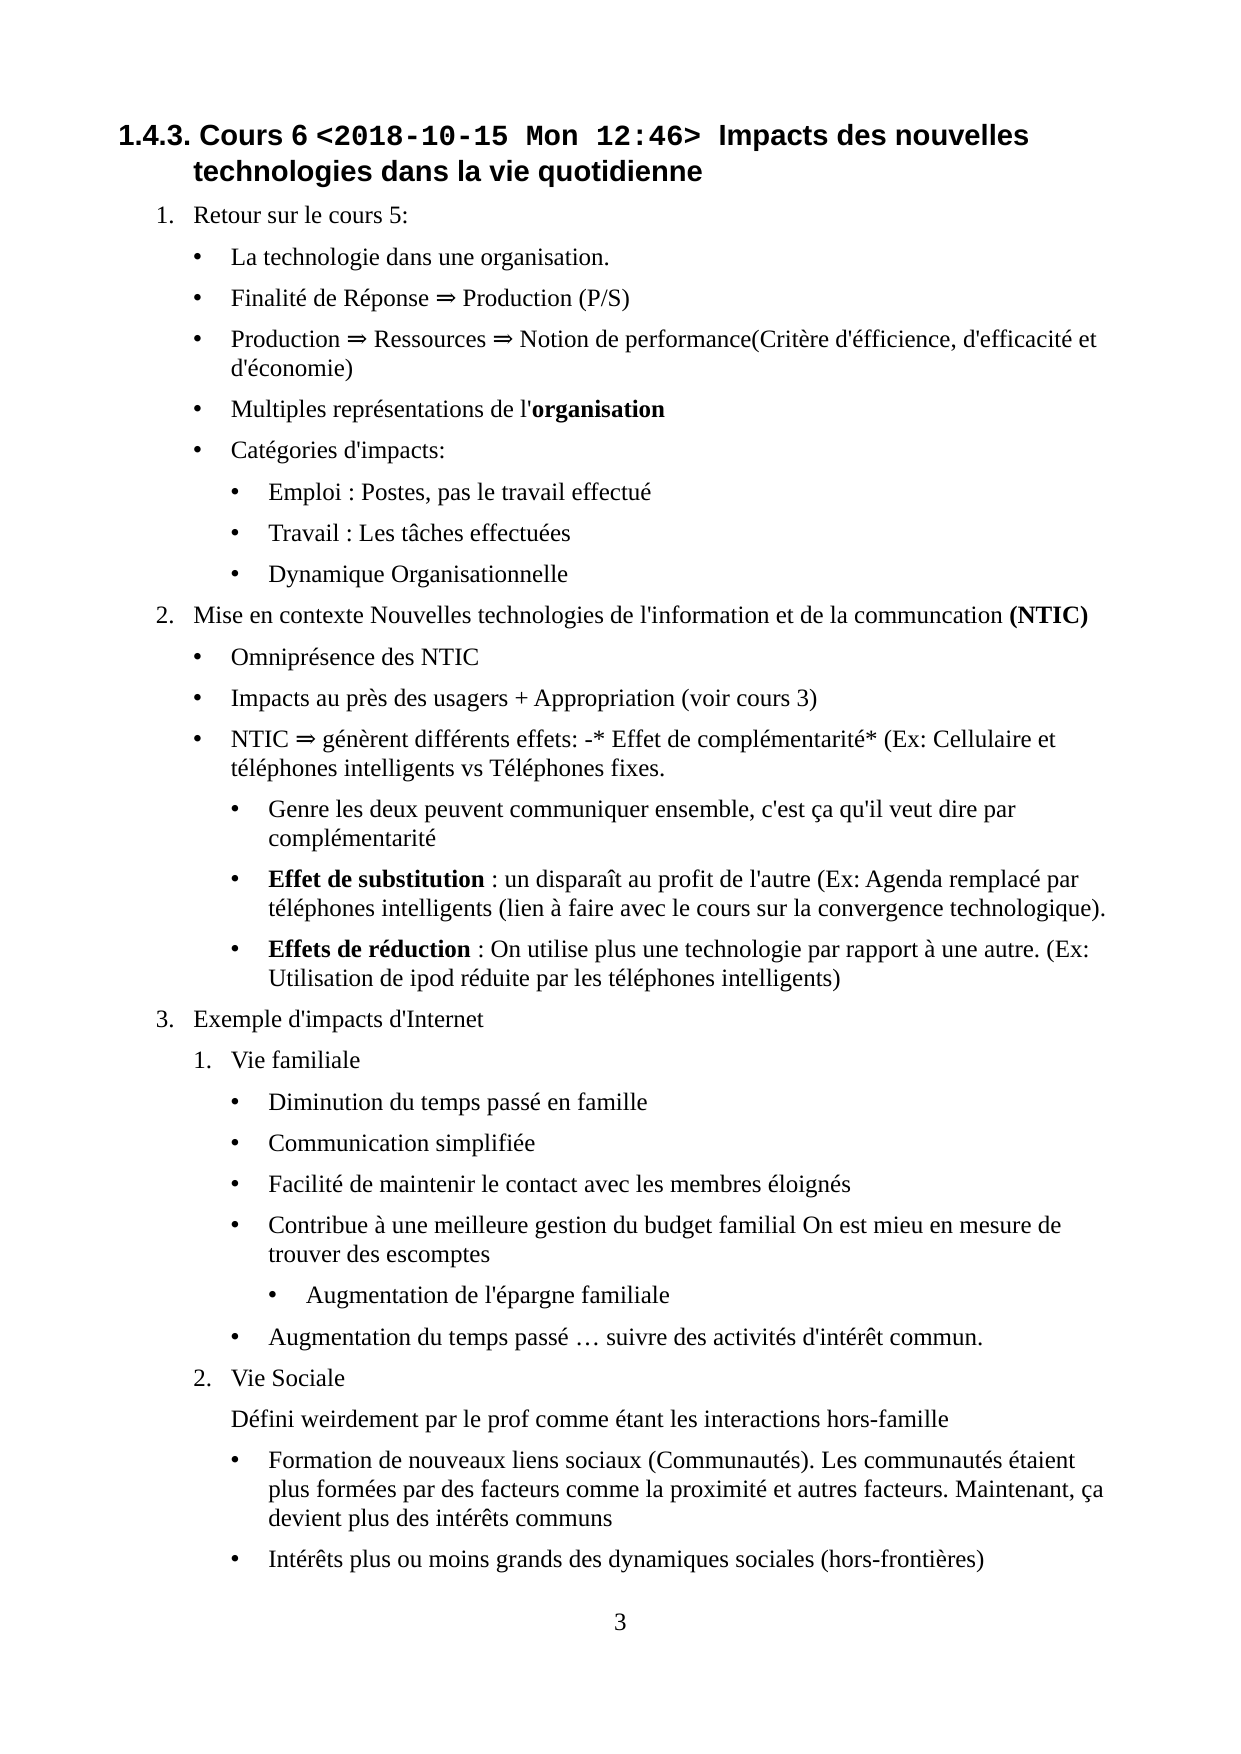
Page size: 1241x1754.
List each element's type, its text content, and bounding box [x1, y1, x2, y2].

list Communication simplifiée [231, 1128, 1122, 1157]
list Augmentation de l'épargne familiale [268, 1280, 1122, 1309]
list Travail : Les tâches effectuées [231, 518, 1122, 547]
list Contribue à une meilleure gestion du budget familial On est mieu en mesure de trouver des escomptes [231, 1210, 1122, 1268]
list Facilité de maintenir le contact avec les membres éloignés [231, 1169, 1122, 1198]
list Effet de substitution : un disparaît au profit de l'autre (Ex: Agenda remplacé par téléphones intelligents (lien à faire avec le cours sur la convergence technologique). [231, 864, 1122, 922]
list Dynamique Organisationnelle [231, 559, 1122, 588]
list Retour sur le cours 5: [156, 200, 1122, 229]
list Production ⇒ Ressources ⇒ Notion de performance(Critère d'éfficience, d'efficacité et d'économie) [193, 324, 1122, 382]
subtitle Cours 6 <2018-10-15 Mon 12:46> Impacts des nouvelles technologies dans la vie quotidienne [118, 118, 1122, 188]
list Intérêts plus ou moins grands des dynamiques sociales (hors-frontières) [231, 1544, 1122, 1573]
list Omniprésence des NTIC [193, 642, 1122, 670]
list Genre les deux peuvent communiquer ensemble, c'est ça qu'il veut dire par complémentarité [231, 794, 1122, 852]
list Défini weirdement par le prof comme étant les interactions hors-famille [193, 1404, 1122, 1433]
list Mise en contexte Nouvelles technologies de l'information et de la communcation (NTIC) [156, 600, 1122, 629]
list Effets de réduction : On utilise plus une technologie par rapport à une autre. (Ex: Utilisation de ipod réduite par les téléphones intelligents) [231, 934, 1122, 992]
list La technologie dans une organisation. [193, 242, 1122, 270]
list Exemple d'impacts d'Internet [156, 1004, 1122, 1033]
list Vie familiale [193, 1045, 1122, 1074]
list Finalité de Réponse ⇒ Production (P/S) [193, 283, 1122, 312]
list Formation de nouveaux liens sociaux (Communautés). Les communautés étaient plus formées par des facteurs comme la proximité et autres facteurs. Maintenant, ça devient plus des intérêts communs [231, 1445, 1122, 1532]
list Impacts au près des usagers + Appropriation (voir cours 3) [193, 683, 1122, 712]
list Emploi : Postes, pas le travail effectué [231, 477, 1122, 505]
list Multiples représentations de l'organisation [193, 394, 1122, 423]
list Diminution du temps passé en famille [231, 1087, 1122, 1115]
list Vie Sociale [193, 1363, 1122, 1392]
list NTIC ⇒ génèrent différents effets: -* Effet de complémentarité* (Ex: Cellulaire et téléphones intelligents vs Téléphones fixes. [193, 724, 1122, 782]
list Catégories d'impacts: [193, 435, 1122, 464]
list Augmentation du temps passé … suivre des activités d'intérêt commun. [231, 1322, 1122, 1350]
